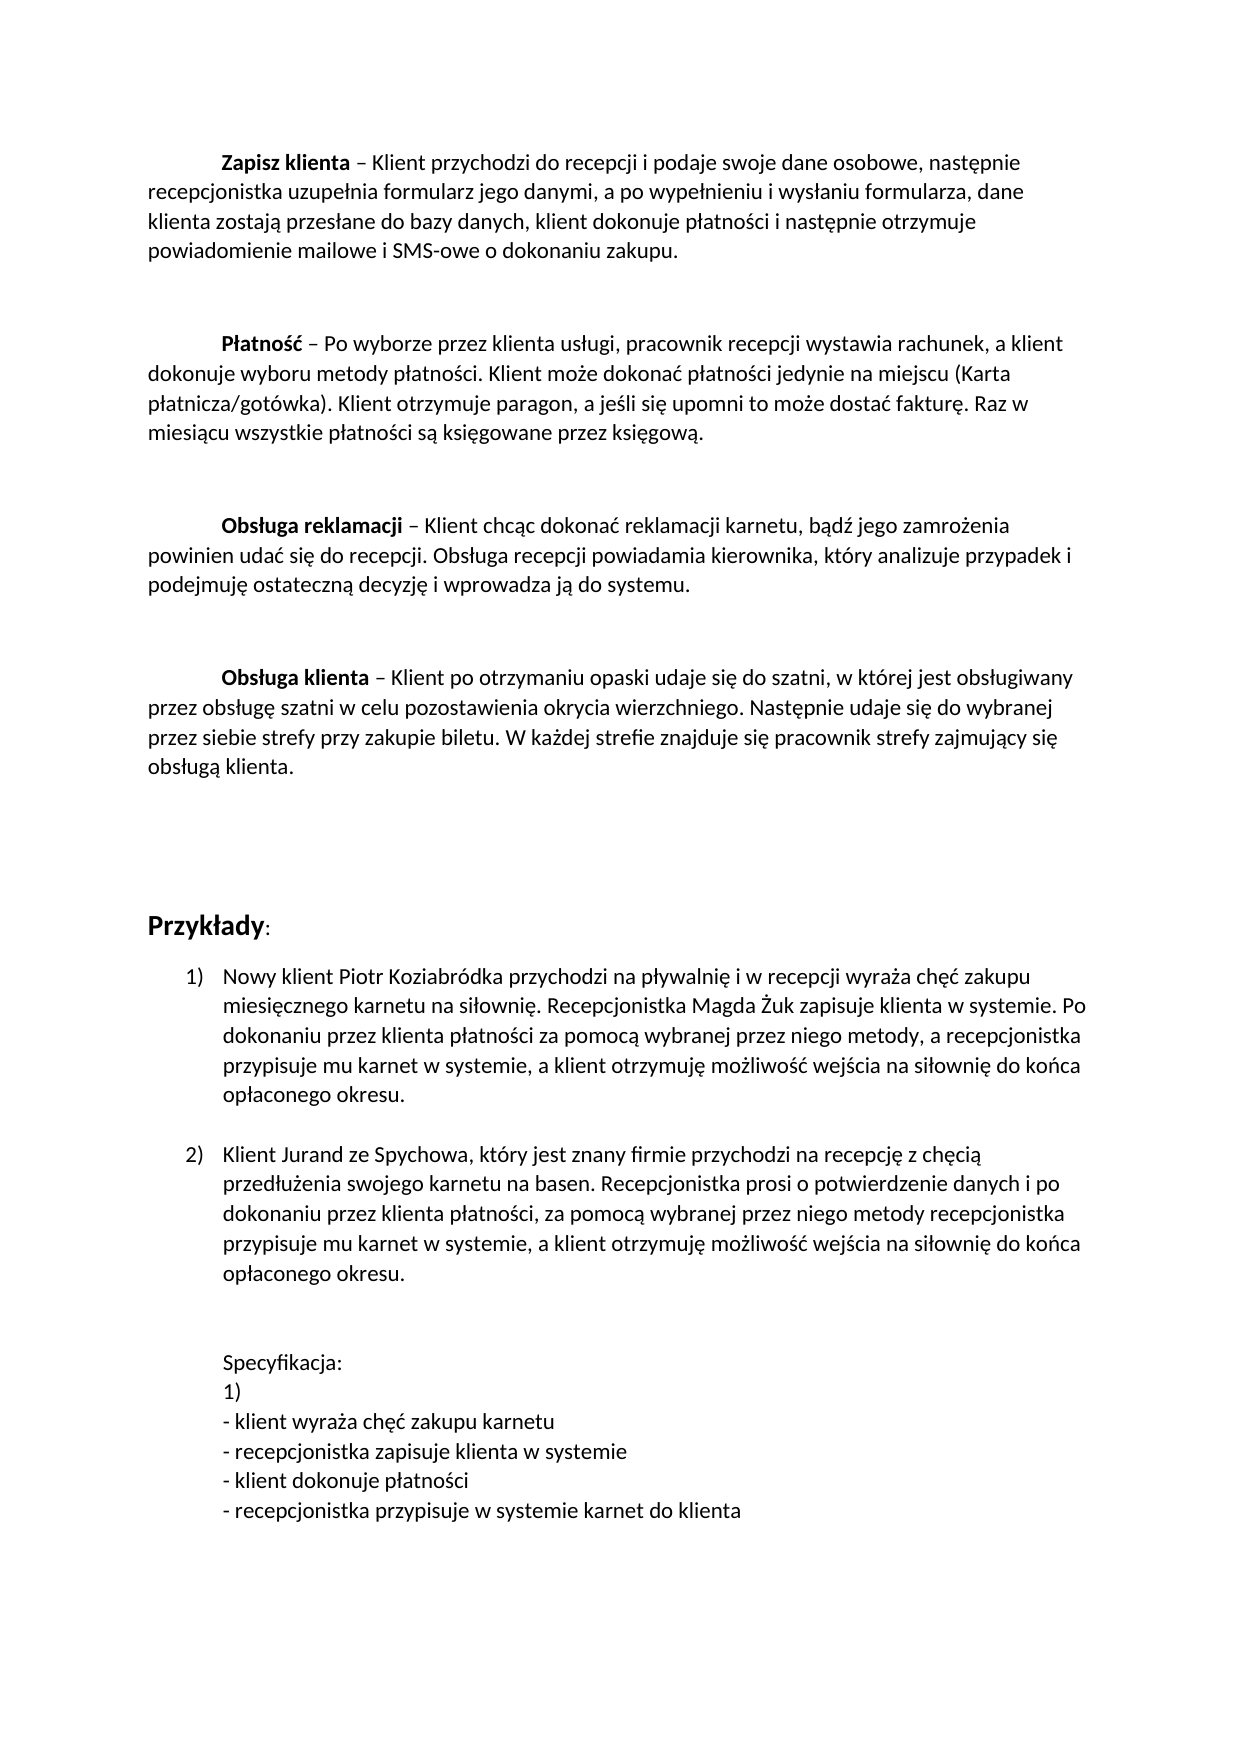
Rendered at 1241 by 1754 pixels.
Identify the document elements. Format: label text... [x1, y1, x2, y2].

list 1) [223, 1377, 1093, 1405]
list - klient dokonuje płatności [223, 1466, 1093, 1494]
text Przykłady: [148, 907, 1093, 943]
list - recepcjonistka przypisuje w systemie karnet do klienta [223, 1496, 1093, 1524]
list Klient Jurand ze Spychowa, który jest znany firmie przychodzi na recepcję z chęcią przedłużenia swojego karnetu na basen. Recepcjonistka prosi o potwierdzenie danych i po dokonaniu przez klienta płatności, za pomocą wybranej przez niego metody recepcjonistka przypisuje mu karnet w systemie, a klient otrzymuję możliwość wejścia na siłownię do końca opłaconego okresu. [185, 1140, 1093, 1287]
list Nowy klient Piotr Koziabródka przychodzi na pływalnię i w recepcji wyraża chęć zakupu miesięcznego karnetu na siłownię. Recepcjonistka Magda Żuk zapisuje klienta w systemie. Po dokonaniu przez klienta płatności za pomocą wybranej przez niego metody, a recepcjonistka przypisuje mu karnet w systemie, a klient otrzymuję możliwość wejścia na siłownię do końca opłaconego okresu. [185, 962, 1093, 1108]
list Specyfikacja: [223, 1348, 1093, 1376]
text Zapisz klienta – Klient przychodzi do recepcji i podaje swoje dane osobowe, następnie recepcjonistka uzupełnia formularz jego danymi, a po wypełnieniu i wysłaniu formularza, dane klienta zostają przesłane do bazy danych, klient dokonuje płatności i następnie otrzymuje powiadomienie mailowe i SMS-owe o dokonaniu zakupu. [148, 148, 1093, 265]
list - klient wyraża chęć zakupu karnetu [223, 1407, 1093, 1435]
list - recepcjonistka zapisuje klienta w systemie [223, 1437, 1093, 1465]
text Płatność – Po wyborze przez klienta usługi, pracownik recepcji wystawia rachunek, a klient dokonuje wyboru metody płatności. Klient może dokonać płatności jedynie na miejscu (Karta płatnicza/gotówka). Klient otrzymuje paragon, a jeśli się upomni to może dostać fakturę. Raz w miesiącu wszystkie płatności są księgowane przez księgową. [148, 329, 1093, 446]
text Obsługa reklamacji – Klient chcąc dokonać reklamacji karnetu, bądź jego zamrożenia powinien udać się do recepcji. Obsługa recepcji powiadamia kierownika, który analizuje przypadek i podejmuję ostateczną decyzję i wprowadza ją do systemu. [148, 511, 1093, 598]
text Obsługa klienta – Klient po otrzymaniu opaski udaje się do szatni, w której jest obsługiwany przez obsługę szatni w celu pozostawienia okrycia wierzchniego. Następnie udaje się do wybranej przez siebie strefy przy zakupie biletu. W każdej strefie znajduje się pracownik strefy zajmujący się obsługą klienta. [148, 663, 1093, 780]
